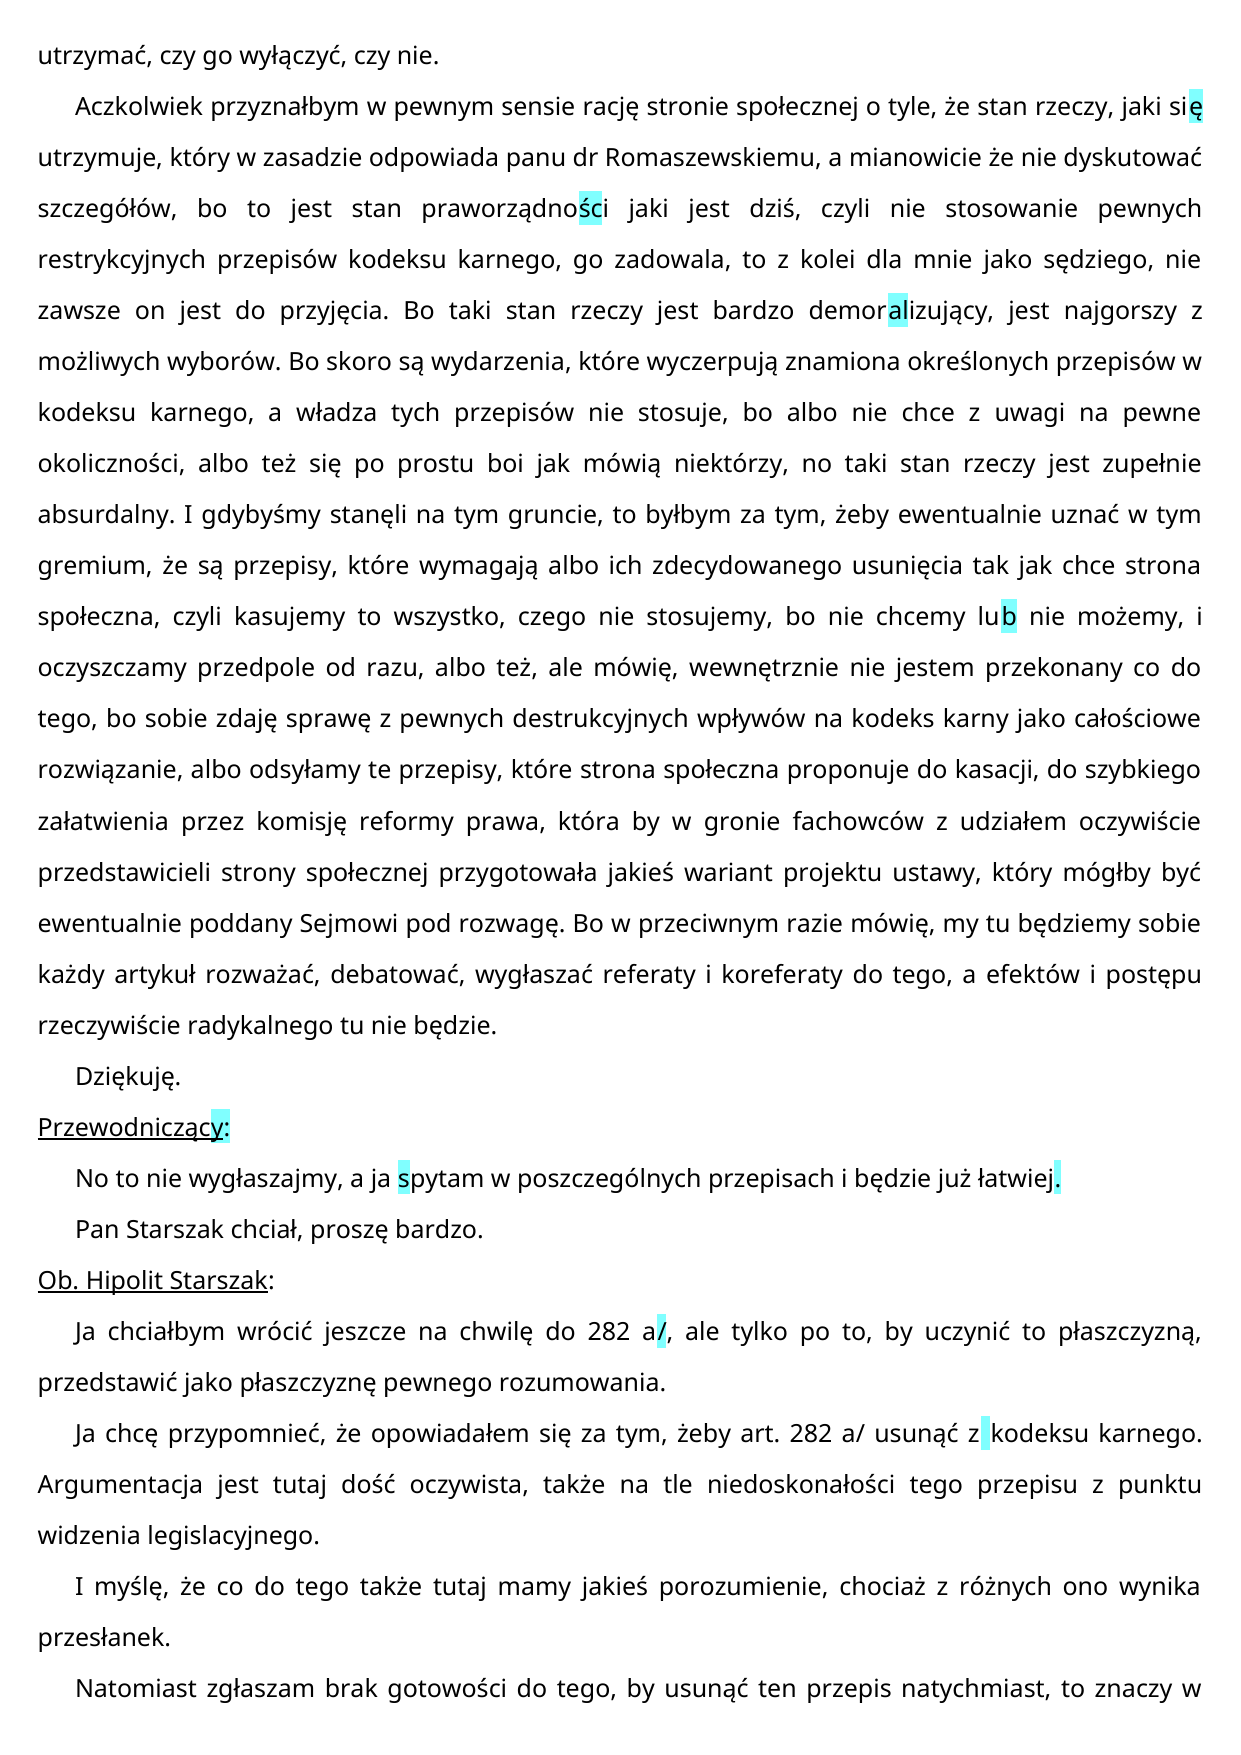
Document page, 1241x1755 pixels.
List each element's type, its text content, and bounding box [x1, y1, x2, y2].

text Przewodniczący: [37, 1109, 1203, 1143]
text utrzymać, czy go wyłączyć, czy nie. [37, 37, 1203, 72]
text Dziękuję. [37, 1058, 1203, 1092]
text Ja chcę przypomnieć, że opowiadałem się za tym, żeby art. 282 a/ usunąć z kodeksu karnego. Argumentacja jest tutaj dość oczywista, także na tle niedoskonałości tego przepisu z punktu widzenia legislacyjnego. [37, 1416, 1203, 1552]
text Pan Starszak chciał, proszę bardzo. [37, 1211, 1203, 1246]
text Ob. Hipolit Starszak: [37, 1262, 1203, 1297]
text Ja chciałbym wrócić jeszcze na chwilę do 282 a/, ale tylko po to, by uczynić to płaszczyzną, przedstawić jako płaszczyznę pewnego rozumowania. [37, 1313, 1203, 1399]
text Aczkolwiek przyznałbym w pewnym sensie rację stronie społecznej o tyle, że stan rzeczy, jaki się utrzymuje, który w zasadzie odpowiada panu dr Romaszewskiemu, a mianowicie że nie dyskutować szczegółów, bo to jest stan praworządności jaki jest dziś, czyli nie stosowanie pewnych restrykcyjnych przepisów kodeksu karnego, go zadowala, to z kolei dla mnie jako sędziego, nie zawsze on jest do przyjęcia. Bo taki stan rzeczy jest bardzo demoralizujący, jest najgorszy z możliwych wyborów. Bo skoro są wydarzenia, które wyczerpują znamiona określonych przepisów w kodeksu karnego, a władza tych przepisów nie stosuje, bo albo nie chce z uwagi na pewne okoliczności, albo też się po prostu boi jak mówią niektórzy, no taki stan rzeczy jest zupełnie absurdalny. I gdybyśmy stanęli na tym gruncie, to byłbym za tym, żeby ewentualnie uznać w tym gremium, że są przepisy, które wymagają albo ich zdecydowanego usunięcia tak jak chce strona społeczna, czyli kasujemy to wszystko, czego nie stosujemy, bo nie chcemy lub nie możemy, i oczyszczamy przedpole od razu, albo też, ale mówię, wewnętrznie nie jestem przekonany co do tego, bo sobie zdaję sprawę z pewnych destrukcyjnych wpływów na kodeks karny jako całościowe rozwiązanie, albo odsyłamy te przepisy, które strona społeczna proponuje do kasacji, do szybkiego załatwienia przez komisję reformy prawa, która by w gronie fachowców z udziałem oczywiście przedstawicieli strony społecznej przygotowała jakieś wariant projektu ustawy, który mógłby być ewentualnie poddany Sejmowi pod rozwagę. Bo w przeciwnym razie mówię, my tu będziemy sobie każdy artykuł rozważać, debatować, wygłaszać referaty i koreferaty do tego, a efektów i postępu rzeczywiście radykalnego tu nie będzie. [37, 88, 1203, 1041]
text Natomiast zgłaszam brak gotowości do tego, by usunąć ten przepis natychmiast, to znaczy w [37, 1671, 1203, 1705]
text I myślę, że co do tego także tutaj mamy jakieś porozumienie, chociaż z różnych ono wynika przesłanek. [37, 1569, 1203, 1654]
text No to nie wygłaszajmy, a ja spytam w poszczególnych przepisach i będzie już łatwiej. [37, 1160, 1203, 1194]
